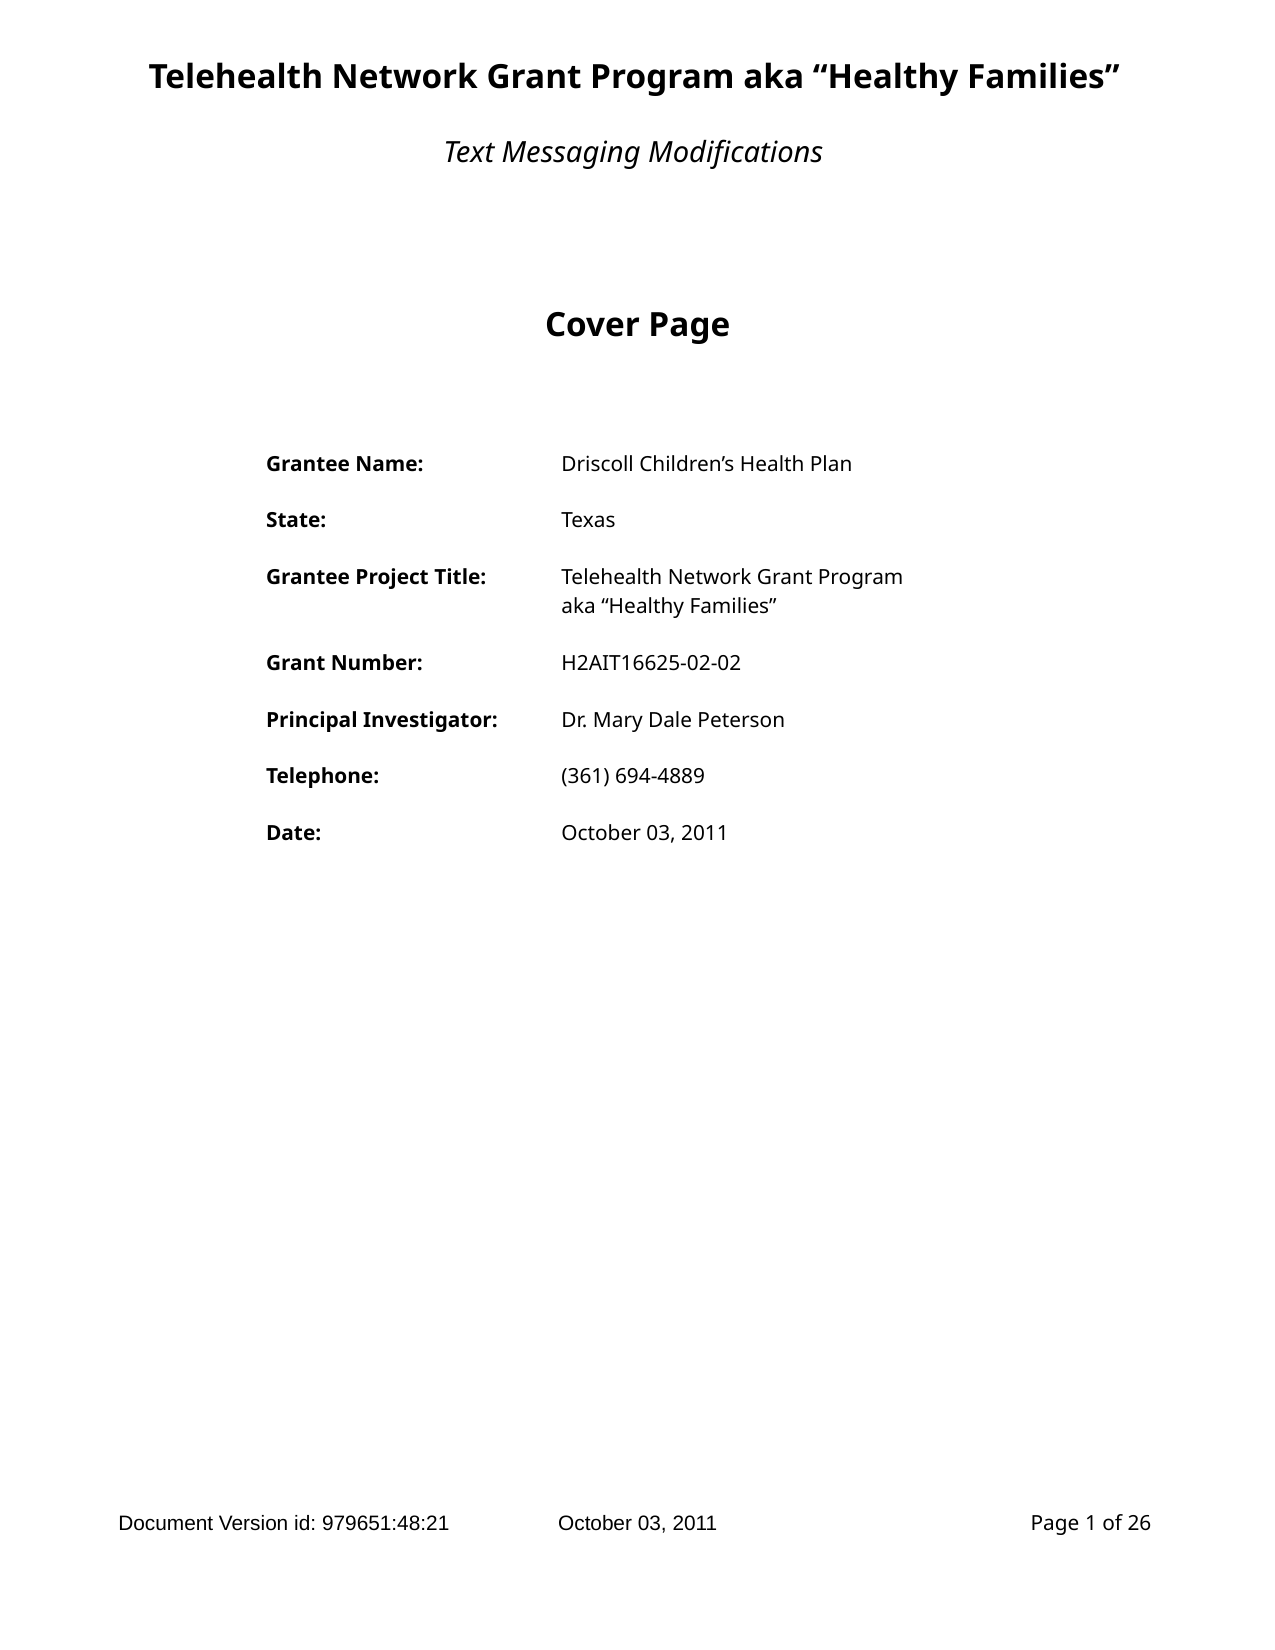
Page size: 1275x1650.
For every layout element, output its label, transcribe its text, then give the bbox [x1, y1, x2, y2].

text Principal Investigator: Dr. Mary Dale Peterson [266, 705, 1157, 733]
text Date: October 03, 2011 [266, 818, 1157, 847]
text Grant Number: H2AIT16625-02-02 [266, 648, 1157, 676]
text Grantee Project Title: Telehealth Network Grant Program [266, 562, 1157, 591]
text Telephone: (361) 694-4889 [266, 762, 1157, 790]
text aka “Healthy Families” [561, 591, 1157, 619]
text Grantee Name: Driscoll Children’s Health Plan [266, 449, 1157, 477]
text Cover Page [118, 301, 1157, 347]
text State: Texas [266, 506, 1157, 534]
